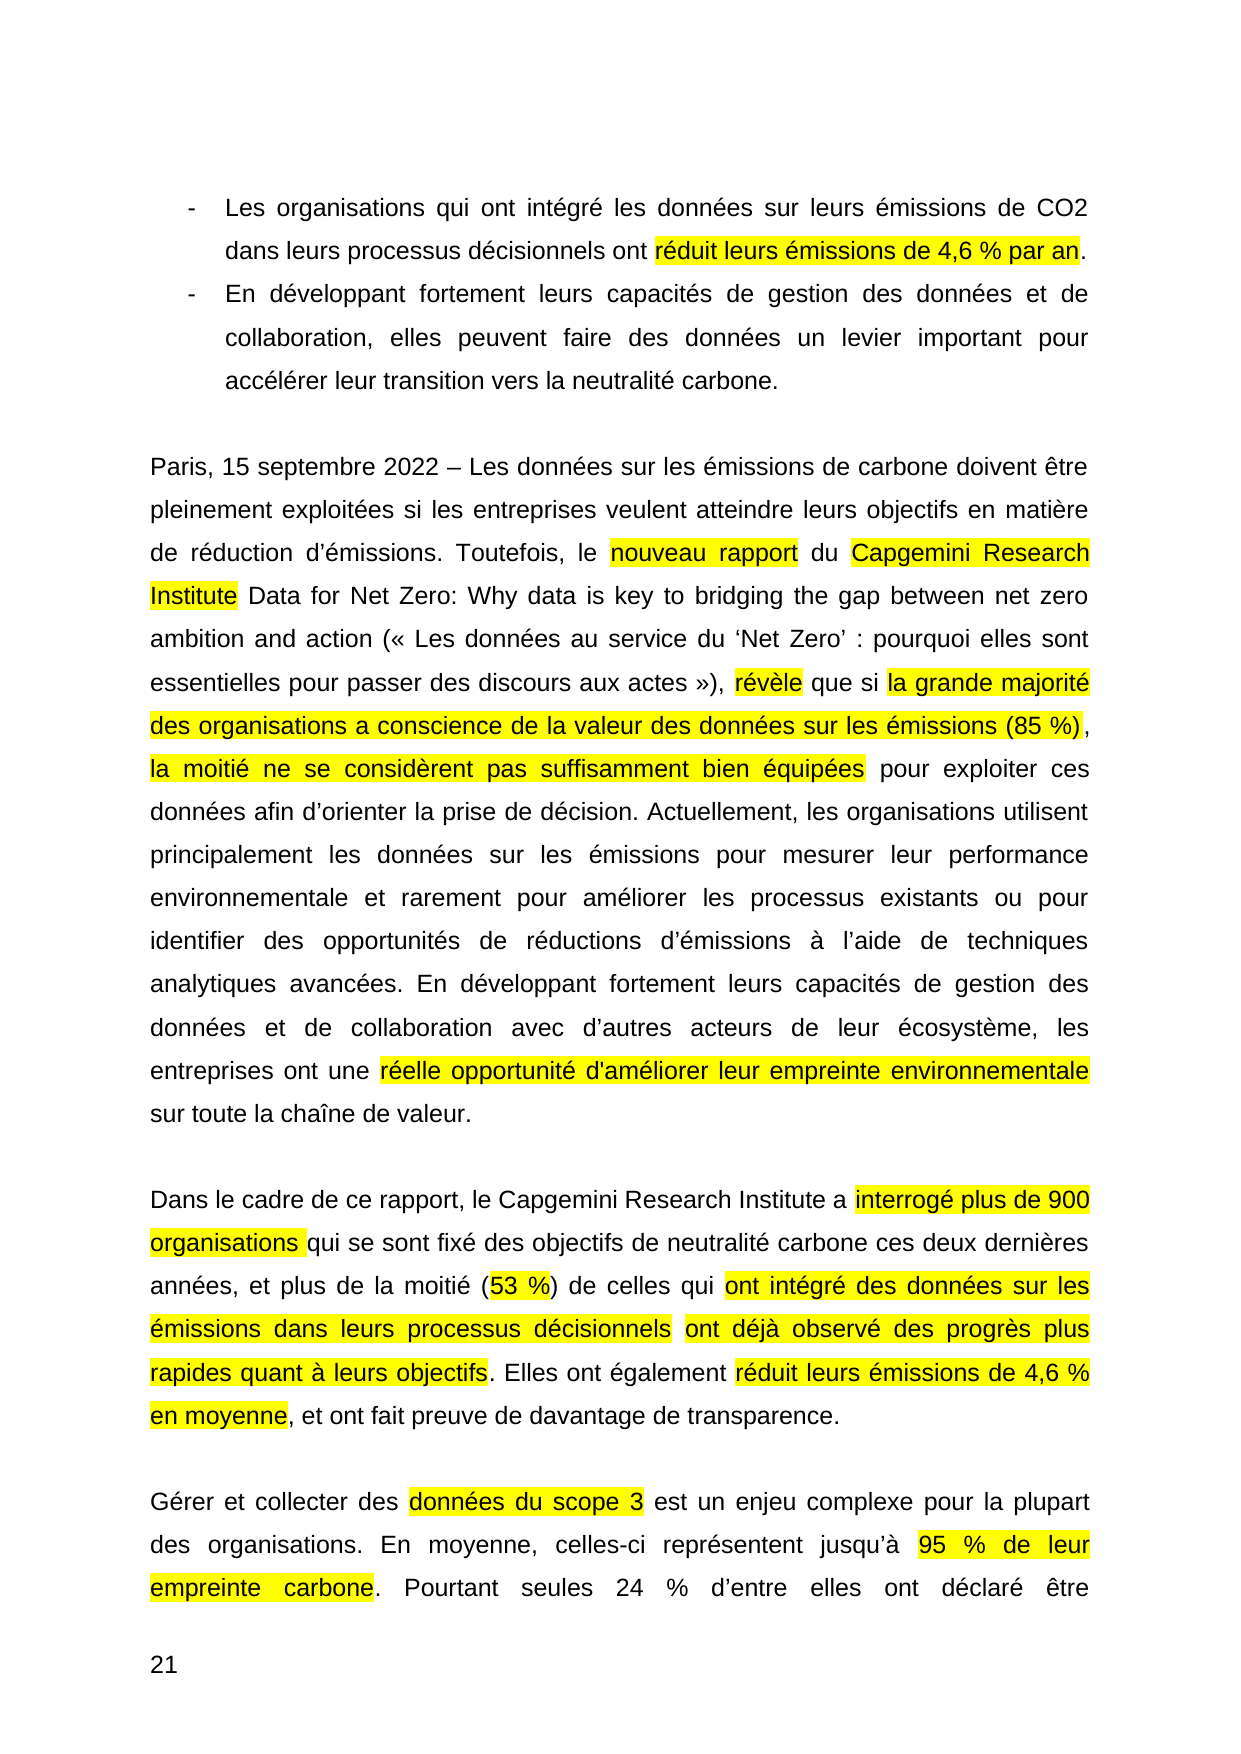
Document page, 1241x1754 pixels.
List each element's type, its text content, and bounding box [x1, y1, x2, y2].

text Paris, 15 septembre 2022 – Les données sur les émissions de carbone doivent être pleinement exploitées si les entreprises veulent atteindre leurs objectifs en matière de réduction d’émissions. Toutefois, le nouveau rapport du Capgemini Research Institute Data for Net Zero: Why data is key to bridging the gap between net zero ambition and action (« Les données au service du ‘Net Zero’ : pourquoi elles sont essentielles pour passer des discours aux actes »), révèle que si la grande majorité des organisations a conscience de la valeur des données sur les émissions (85 %), la moitié ne se considèrent pas suffisamment bien équipées pour exploiter ces données afin d’orienter la prise de décision. Actuellement, les organisations utilisent principalement les données sur les émissions pour mesurer leur performance environnementale et rarement pour améliorer les processus existants ou pour identifier des opportunités de réductions d’émissions à l’aide de techniques analytiques avancées. En développant fortement leurs capacités de gestion des données et de collaboration avec d’autres acteurs de leur écosystème, les entreprises ont une réelle opportunité d'améliorer leur empreinte environnementale sur toute la chaîne de valeur. [150, 452, 1090, 1127]
list Les organisations qui ont intégré les données sur leurs émissions de CO2 dans leurs processus décisionnels ont réduit leurs émissions de 4,6 % par an. [187, 193, 1090, 265]
text Dans le cadre de ce rapport, le Capgemini Research Institute a interrogé plus de 900 organisations qui se sont fixé des objectifs de neutralité carbone ces deux dernières années, et plus de la moitié (53 %) de celles qui ont intégré des données sur les émissions dans leurs processus décisionnels ont déjà observé des progrès plus rapides quant à leurs objectifs. Elles ont également réduit leurs émissions de 4,6 % en moyenne, et ont fait preuve de davantage de transparence. [150, 1185, 1090, 1429]
text Gérer et collecter des données du scope 3 est un enjeu complexe pour la plupart des organisations. En moyenne, celles-ci représentent jusqu’à 95 % de leur empreinte carbone. Pourtant seules 24 % d’entre elles ont déclaré être [150, 1487, 1090, 1602]
list En développant fortement leurs capacités de gestion des données et de collaboration, elles peuvent faire des données un levier important pour accélérer leur transition vers la neutralité carbone. [187, 279, 1090, 394]
